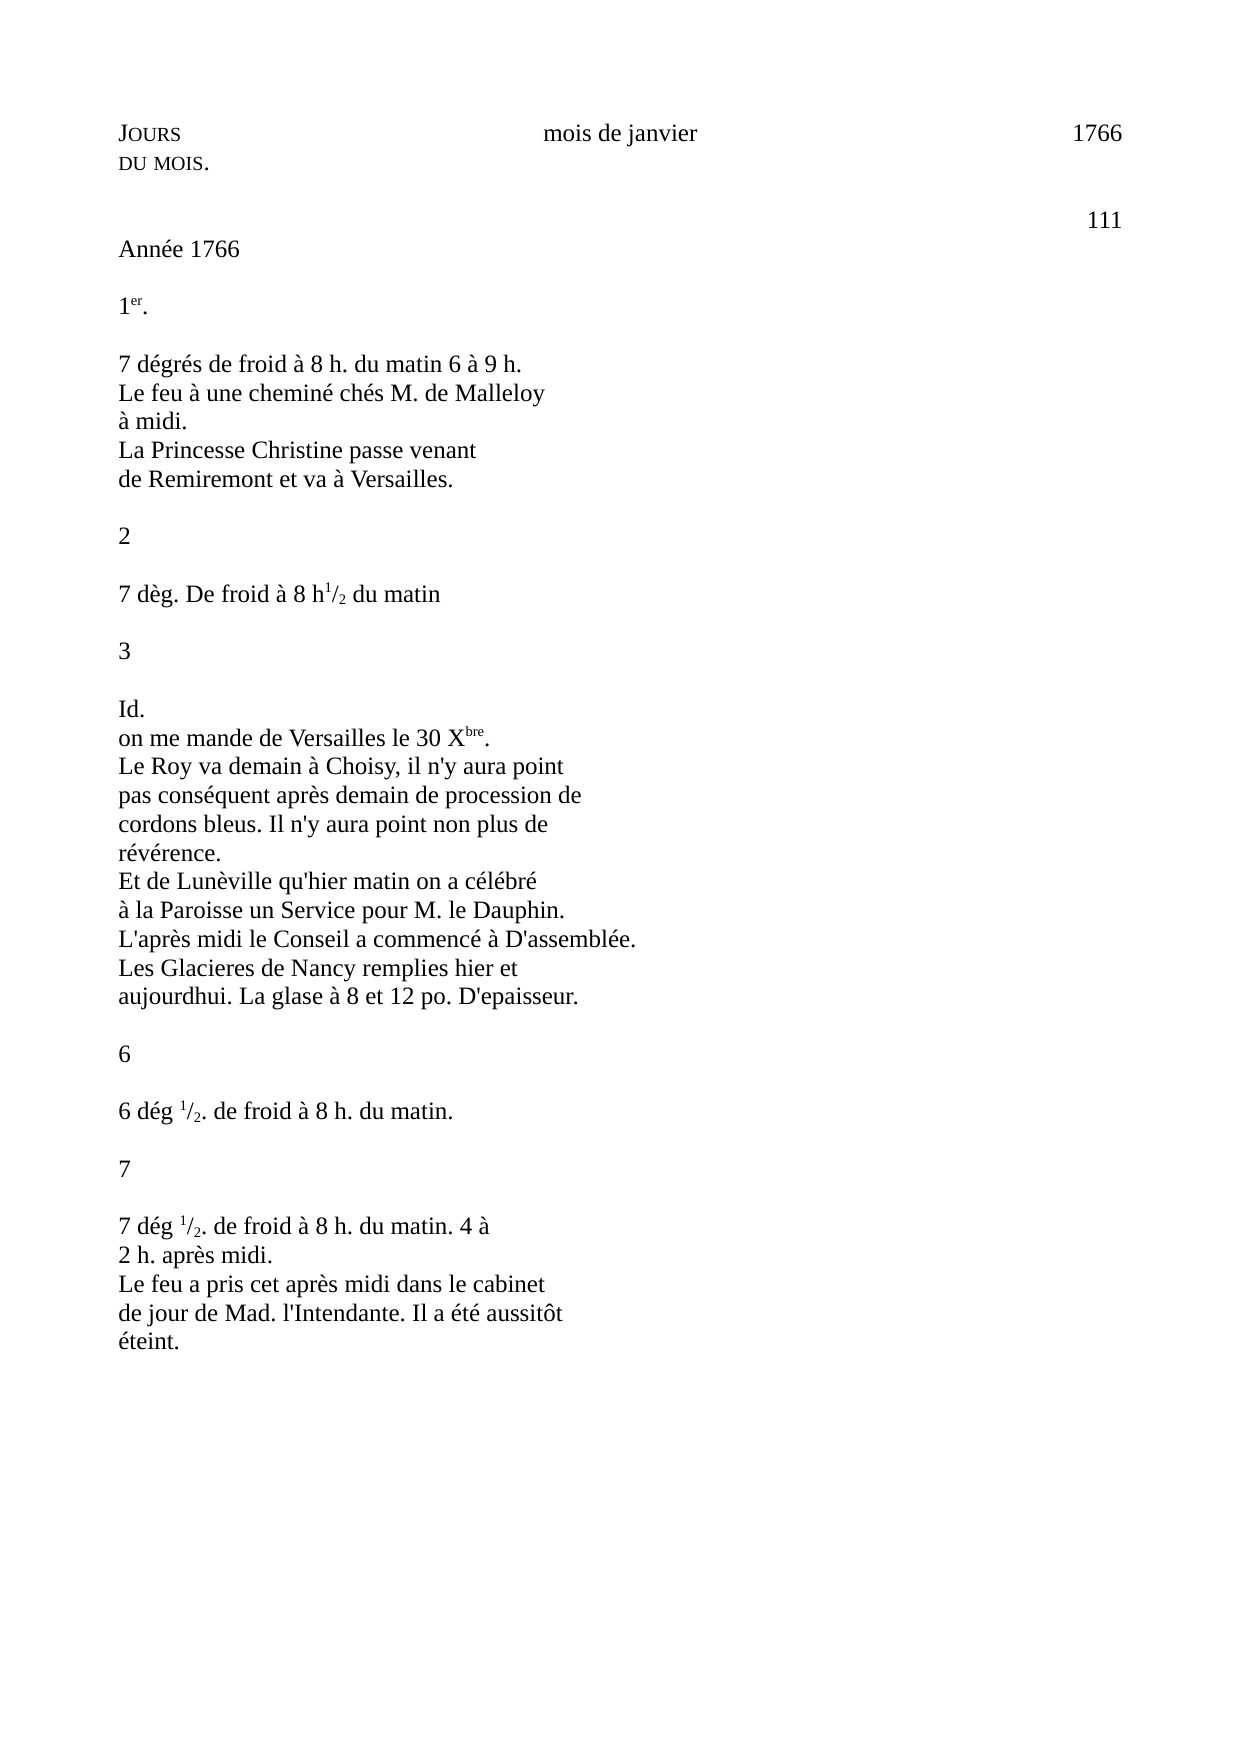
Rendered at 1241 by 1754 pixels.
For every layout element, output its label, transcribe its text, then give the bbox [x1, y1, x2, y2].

text 1er. 7 dégrés de froid à 8 h. du matin 6 à 9 h. Le feu à une cheminé chés M. de Malleloy à midi. [118, 291, 1122, 435]
text Les Glacieres de Nancy remplies hier et aujourdhui. La glase à 8 et 12 po. D'epaisseur. [118, 953, 1122, 1010]
text 6 6 dég 1/2. de froid à 8 h. du matin. [118, 1039, 1122, 1125]
text Année 1766 [118, 234, 1122, 263]
text Et de Lunèville qu'hier matin on a célébré à la Paroisse un Service pour M. le Dauphin. L'après midi le Conseil a commencé à D'assemblée. [118, 866, 1122, 953]
text 2 7 dèg. De froid à 8 h1/2 du matin [118, 521, 1122, 608]
text 3 Id. [118, 636, 1122, 723]
text 7 7 dég 1/2. de froid à 8 h. du matin. 4 à 2 h. après midi. [118, 1154, 1122, 1269]
text 111 [118, 205, 1122, 234]
text La Princesse Christine passe venant de Remiremont et va à Versailles. [118, 435, 1122, 493]
text on me mande de Versailles le 30 Xbre. Le Roy va demain à Choisy, il n'y aura point pas conséquent après demain de procession de cordons bleus. Il n'y aura point non plus de révérence. [118, 723, 1122, 866]
text Le feu a pris cet après midi dans le cabinet de jour de Mad. l'Intendante. Il a été aussitôt éteint. [118, 1269, 1122, 1355]
